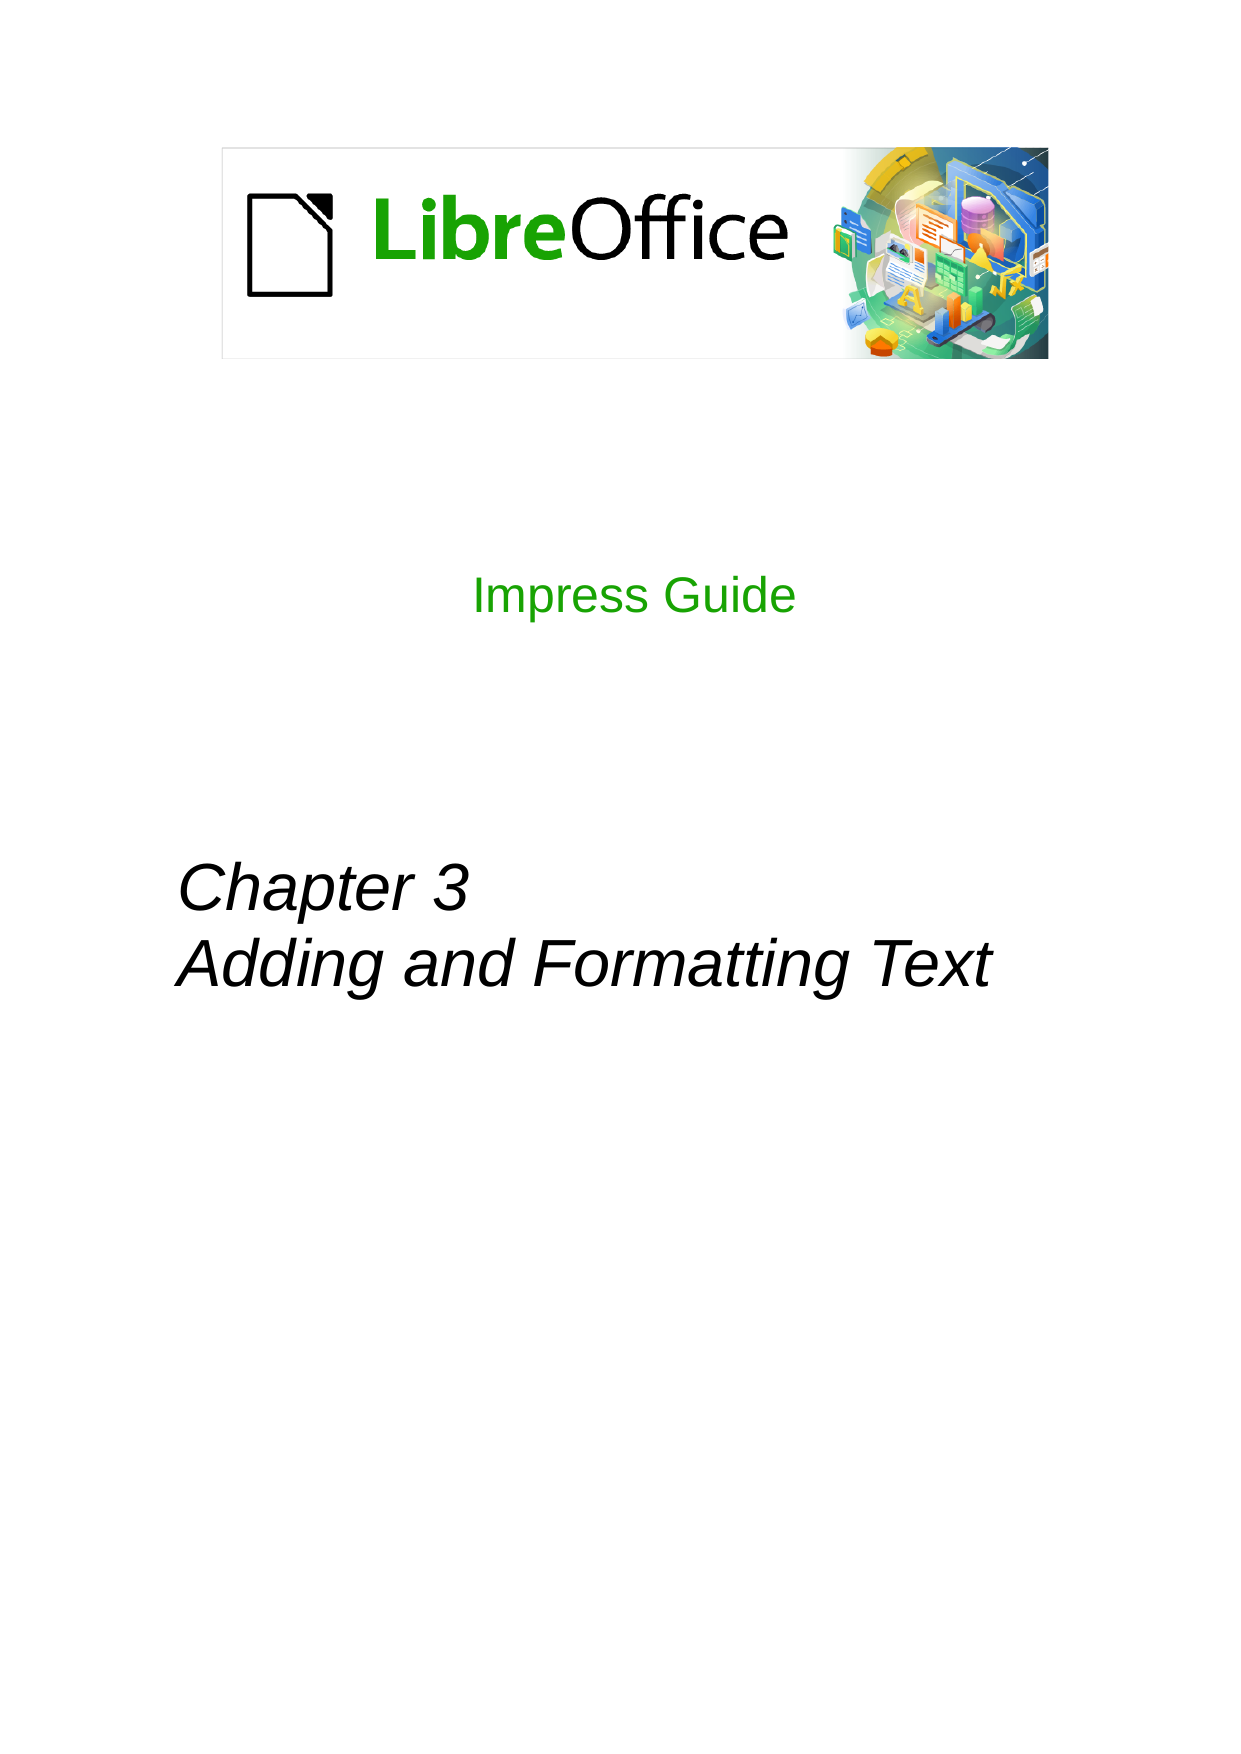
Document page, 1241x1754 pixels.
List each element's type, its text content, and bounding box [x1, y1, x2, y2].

picture [221, 147, 1049, 359]
text Průvodce programem Impress [177, 566, 1093, 623]
title Chapter 3 Adding and Formatting Text [177, 848, 1093, 1000]
